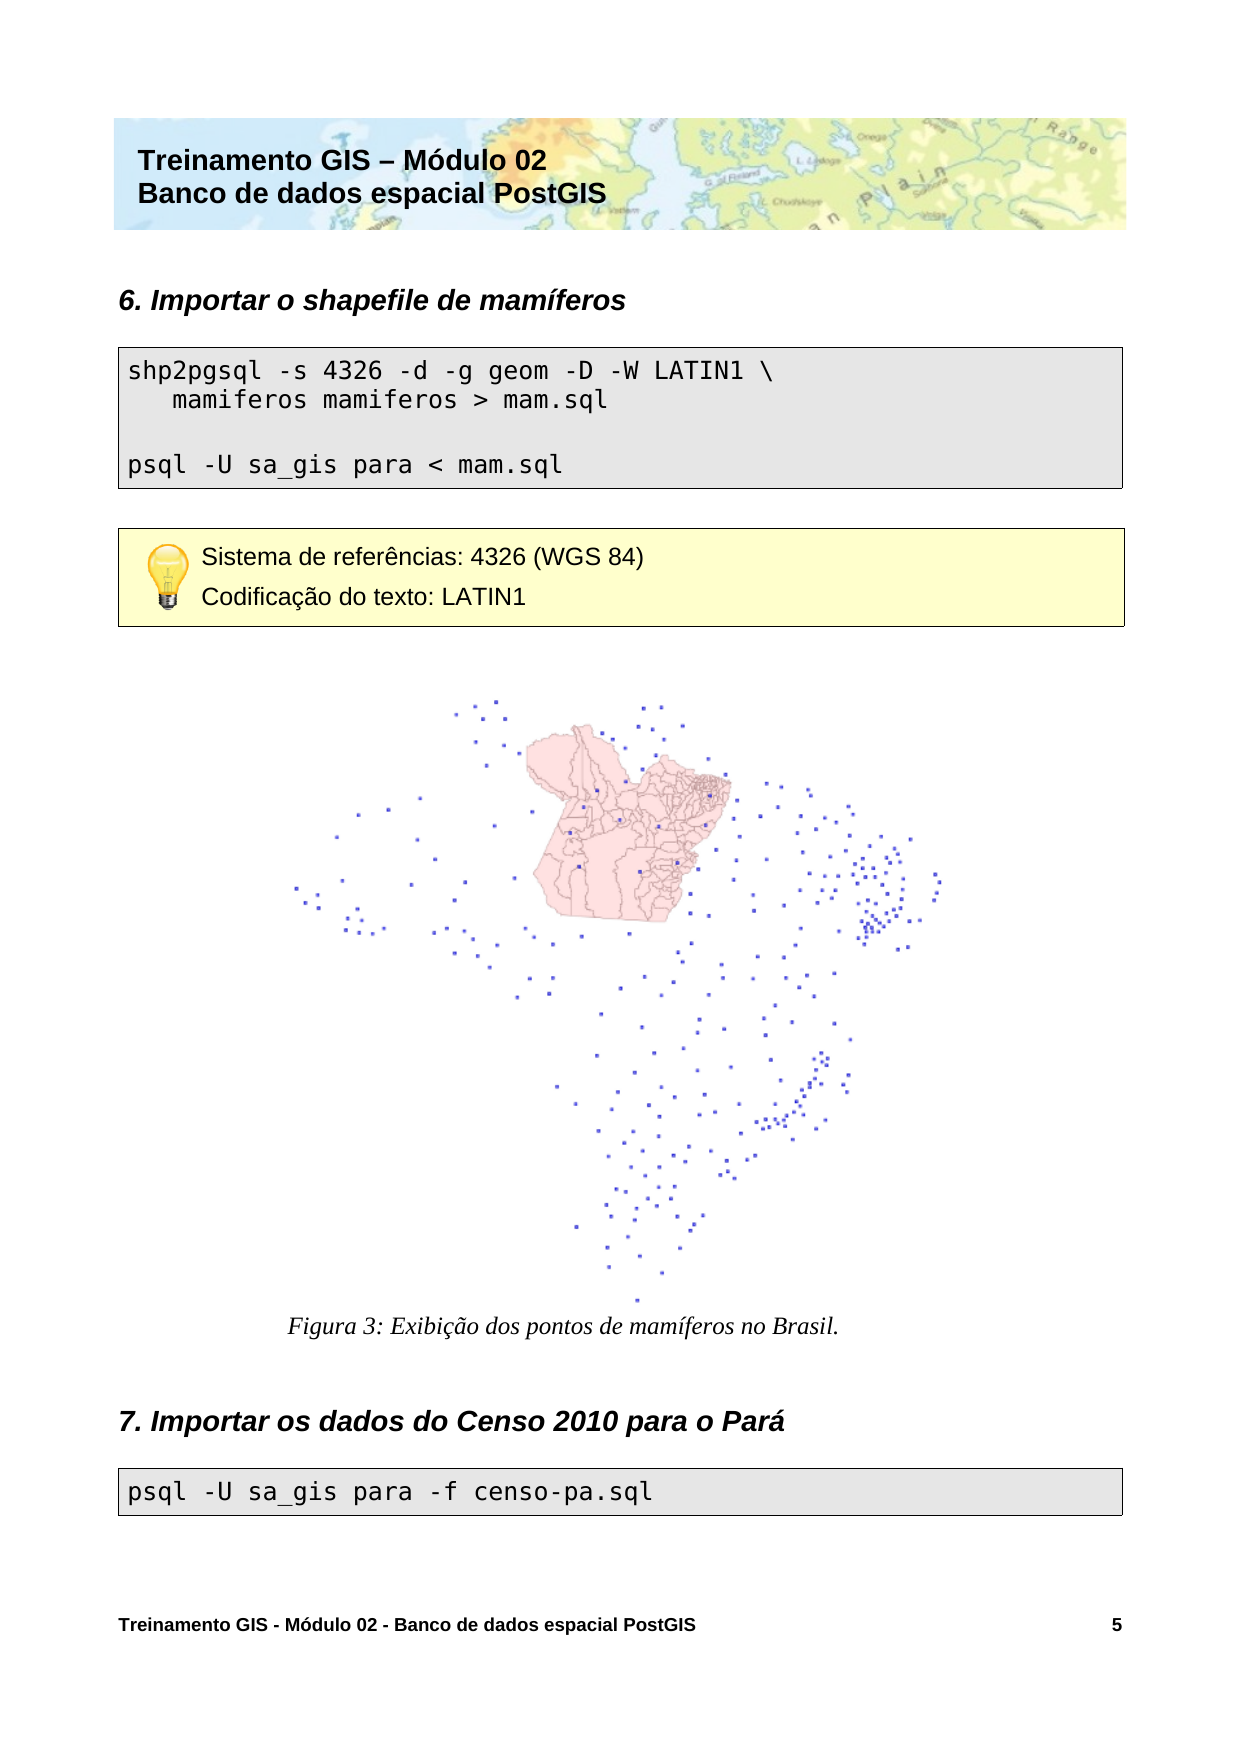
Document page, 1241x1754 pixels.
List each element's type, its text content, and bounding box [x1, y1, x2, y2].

text psql -U sa_gis para -f censo-pa.sql [119, 1469, 1122, 1515]
subtitle 6. Importar o shapefile de mamíferos [118, 284, 1122, 317]
text Codificação do texto: LATIN1 [202, 583, 1109, 611]
picture [287, 690, 953, 1312]
subtitle 7. Importar os dados do Censo 2010 para o Pará [118, 1405, 1122, 1437]
picture [133, 542, 202, 611]
text psql -U sa_gis para < mam.sql [119, 441, 1122, 488]
text Sistema de referências: 4326 (WGS 84) [202, 543, 1109, 571]
text shp2pgsql -s 4326 -d -g geom -D -W LATIN1 \ mamiferos mamiferos > mam.sql [119, 348, 1122, 414]
text Figura 3: Exibição dos pontos de mamíferos no Brasil. [287, 1312, 953, 1340]
